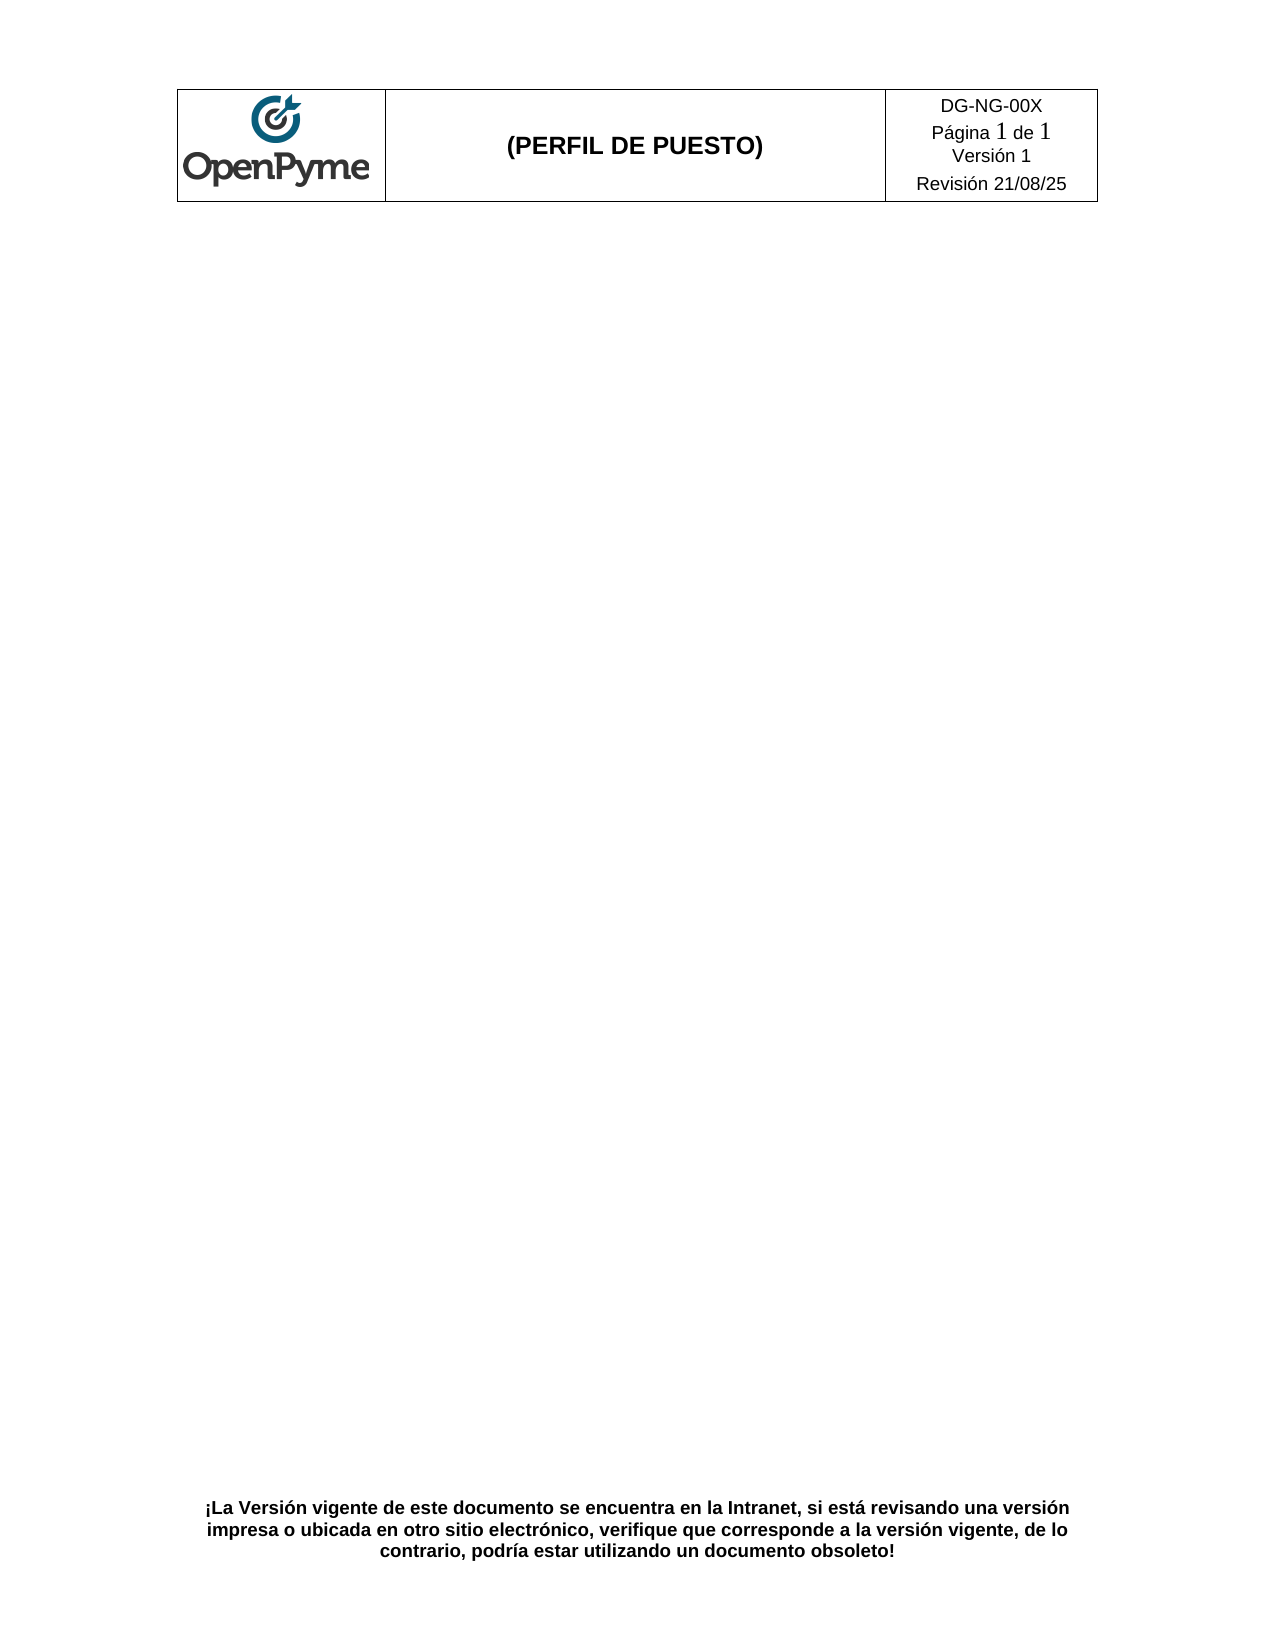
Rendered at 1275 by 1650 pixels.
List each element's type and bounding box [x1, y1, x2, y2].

picture [183, 94, 369, 187]
